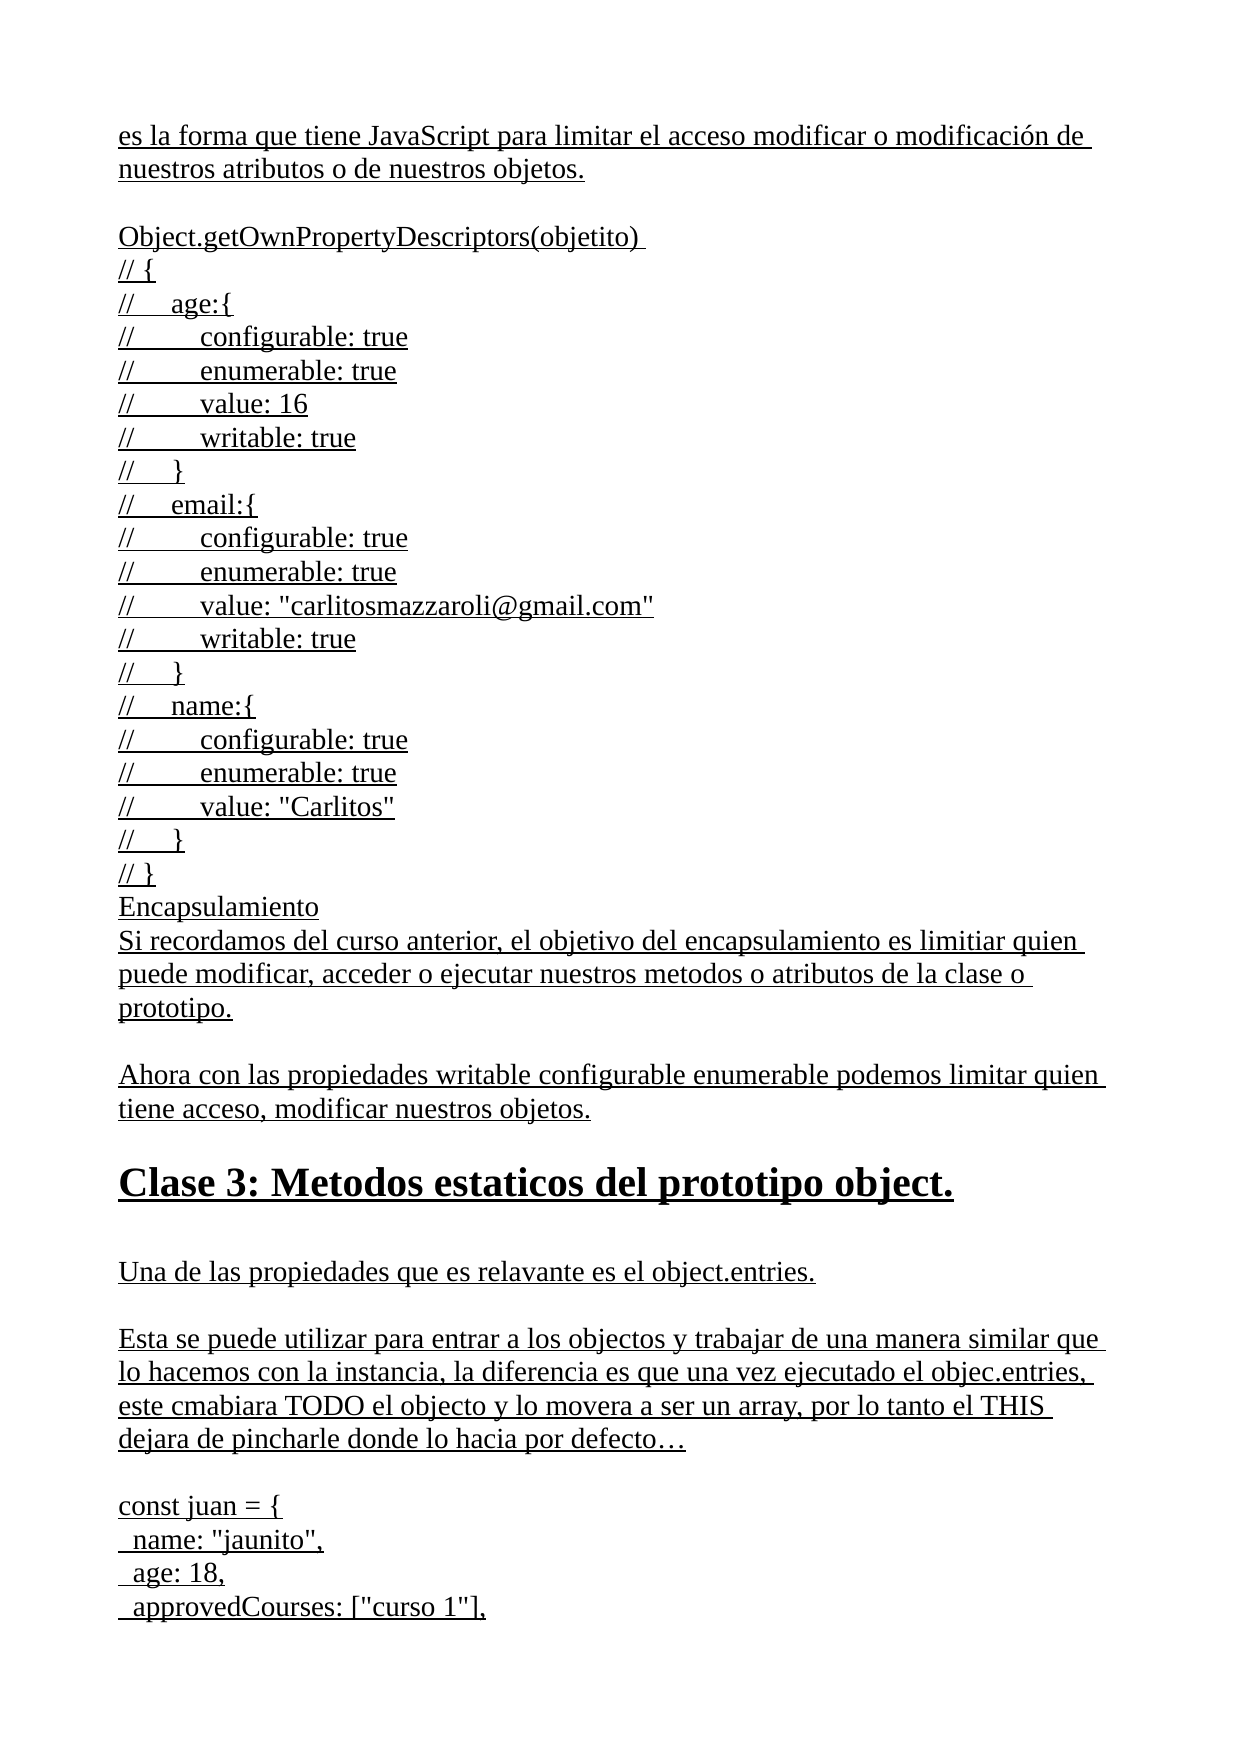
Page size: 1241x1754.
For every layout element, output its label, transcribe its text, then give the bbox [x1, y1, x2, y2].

text // } [118, 453, 1122, 487]
text Una de las propiedades que es relavante es el object.entries. [118, 1254, 1122, 1287]
text // age:{ [118, 286, 1122, 319]
text // } [118, 822, 1122, 856]
text // enumerable: true [118, 755, 1122, 789]
text const juan = { [118, 1488, 1122, 1522]
text Object.getOwnPropertyDescriptors(objetito) [118, 219, 1122, 252]
text // } [118, 655, 1122, 688]
text // writable: true [118, 420, 1122, 453]
text // email:{ [118, 487, 1122, 521]
text es la forma que tiene JavaScript para limitar el acceso modificar o modificación de nuestros atributos o de nuestros objetos. [118, 118, 1122, 185]
text // enumerable: true [118, 353, 1122, 386]
text // name:{ [118, 688, 1122, 722]
text // value: "Carlitos" [118, 789, 1122, 822]
text // } [118, 856, 1122, 889]
text Clase 3: Metodos estaticos del prototipo object. [118, 1158, 1122, 1206]
text // value: "carlitosmazzaroli@gmail.com" [118, 588, 1122, 621]
text Ahora con las propiedades writable configurable enumerable podemos limitar quien tiene acceso, modificar nuestros objetos. [118, 1057, 1122, 1124]
text Encapsulamiento [118, 889, 1122, 923]
text approvedCourses: ["curso 1"], [118, 1589, 1122, 1623]
text // configurable: true [118, 319, 1122, 353]
text // value: 16 [118, 386, 1122, 420]
text // enumerable: true [118, 554, 1122, 588]
text age: 18, [118, 1556, 1122, 1589]
text // writable: true [118, 621, 1122, 655]
text // configurable: true [118, 521, 1122, 554]
text Si recordamos del curso anterior, el objetivo del encapsulamiento es limitiar quien puede modificar, acceder o ejecutar nuestros metodos o atributos de la clase o prototipo. [118, 923, 1122, 1024]
text Esta se puede utilizar para entrar a los objectos y trabajar de una manera similar que lo hacemos con la instancia, la diferencia es que una vez ejecutado el objec.entries, este cmabiara TODO el objecto y lo movera a ser un array, por lo tanto el THIS dejara de pincharle donde lo hacia por defecto… [118, 1321, 1122, 1455]
text name: "jaunito", [118, 1522, 1122, 1556]
text // configurable: true [118, 722, 1122, 755]
text // { [118, 252, 1122, 286]
